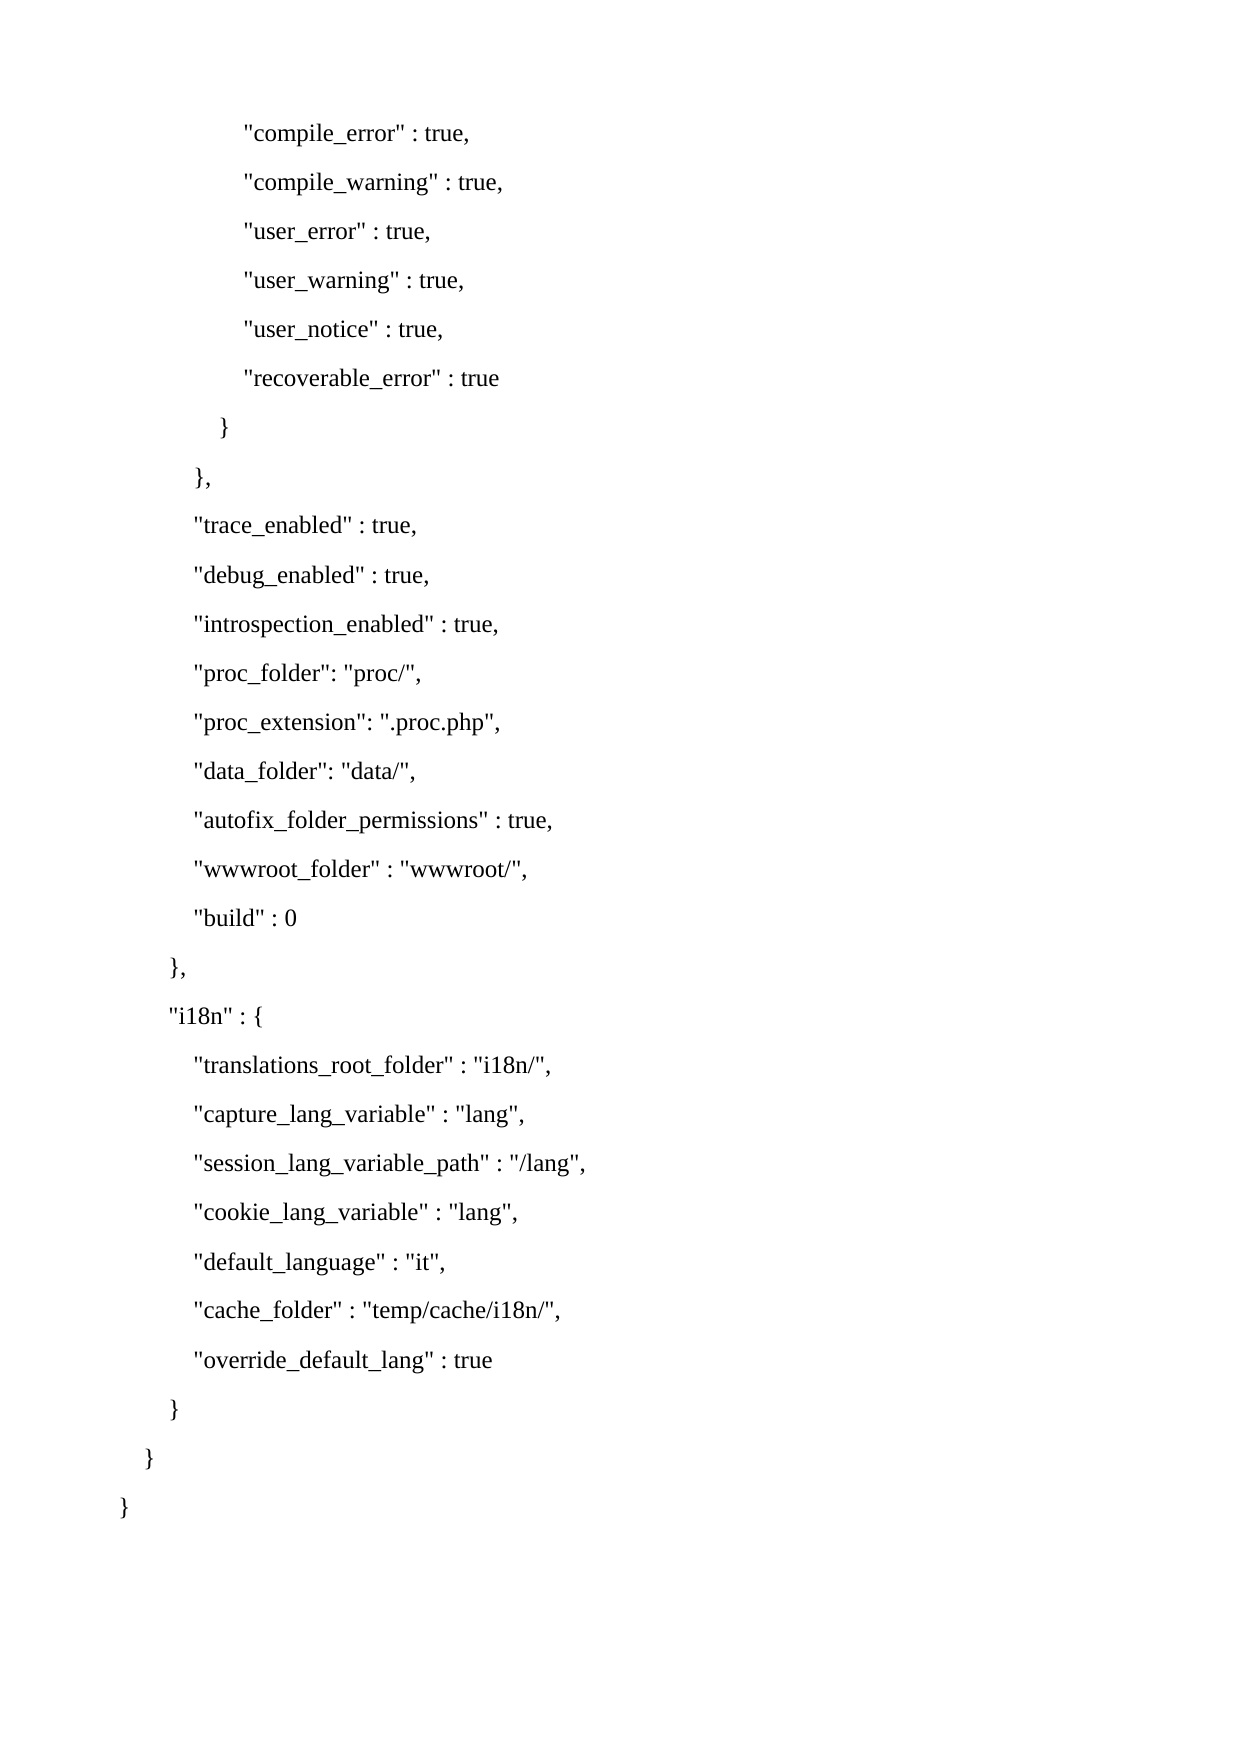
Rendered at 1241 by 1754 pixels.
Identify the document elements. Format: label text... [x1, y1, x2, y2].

text "user_warning" : true, [118, 265, 1122, 294]
text }, [118, 462, 1122, 490]
text "data_folder": "data/", [118, 756, 1122, 785]
text "debug_enabled" : true, [118, 560, 1122, 588]
text "autofix_folder_permissions" : true, [118, 805, 1122, 834]
text } [118, 1394, 1122, 1422]
text "override_default_lang" : true [118, 1345, 1122, 1373]
text "cookie_lang_variable" : "lang", [118, 1197, 1122, 1226]
text "capture_lang_variable" : "lang", [118, 1099, 1122, 1128]
text "compile_error" : true, [118, 118, 1122, 147]
text "trace_enabled" : true, [118, 511, 1122, 539]
text } [118, 1492, 1122, 1521]
text } [118, 412, 1122, 441]
text "proc_extension": ".proc.php", [118, 707, 1122, 736]
text "default_language" : "it", [118, 1247, 1122, 1275]
text } [118, 1443, 1122, 1472]
text "user_error" : true, [118, 216, 1122, 245]
text "build" : 0 [118, 903, 1122, 932]
text "compile_warning" : true, [118, 167, 1122, 196]
text "recoverable_error" : true [118, 363, 1122, 392]
text "user_notice" : true, [118, 314, 1122, 343]
text "cache_folder" : "temp/cache/i18n/", [118, 1296, 1122, 1324]
text "session_lang_variable_path" : "/lang", [118, 1148, 1122, 1177]
text "translations_root_folder" : "i18n/", [118, 1050, 1122, 1079]
text "proc_folder": "proc/", [118, 658, 1122, 687]
text "wwwroot_folder" : "wwwroot/", [118, 854, 1122, 883]
text "i18n" : { [118, 1001, 1122, 1030]
text }, [118, 952, 1122, 981]
text "introspection_enabled" : true, [118, 609, 1122, 637]
